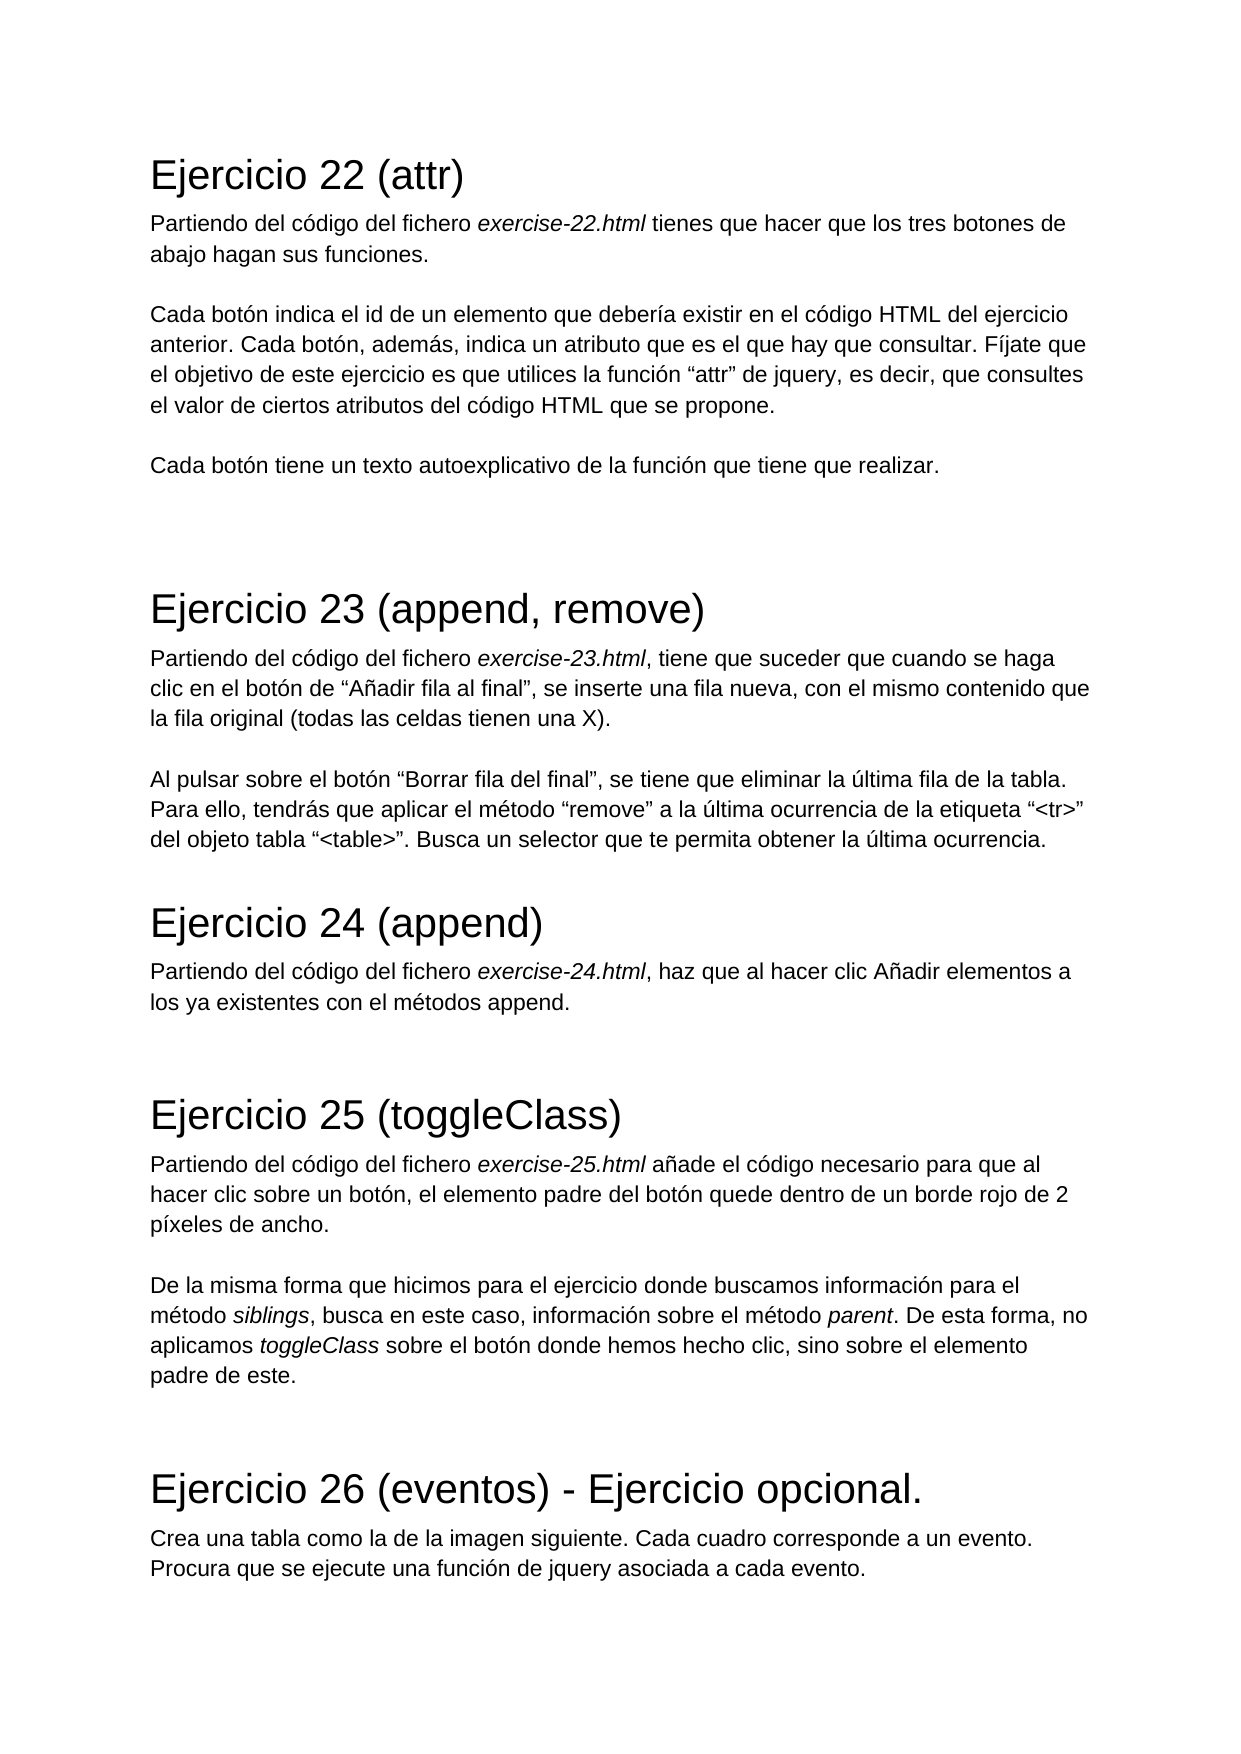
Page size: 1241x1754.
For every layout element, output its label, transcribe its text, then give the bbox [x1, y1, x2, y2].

subtitle Ejercicio 25 (toggleClass) [150, 1091, 1090, 1138]
subtitle Ejercicio 26 (eventos) - Ejercicio opcional. [150, 1464, 1090, 1512]
text Partiendo del código del fichero exercise-24.html, haz que al hacer clic Añadir elementos a los ya existentes con el métodos append. [150, 958, 1090, 1015]
text Partiendo del código del fichero exercise-25.html añade el código necesario para que al hacer clic sobre un botón, el elemento padre del botón quede dentro de un borde rojo de 2 píxeles de ancho. [150, 1151, 1090, 1238]
text Cada botón indica el id de un elemento que debería existir en el código HTML del ejercicio anterior. Cada botón, además, indica un atributo que es el que hay que consultar. Fíjate que el objetivo de este ejercicio es que utilices la función “attr” de jquery, es decir, que consultes el valor de ciertos atributos del código HTML que se propone. [150, 301, 1090, 418]
text Al pulsar sobre el botón “Borrar fila del final”, se tiene que eliminar la última fila de la tabla. Para ello, tendrás que aplicar el método “remove” a la última ocurrencia de la etiqueta “<tr>” del objeto tabla “<table>”. Busca un selector que te permita obtener la última ocurrencia. [150, 766, 1090, 852]
text Crea una tabla como la de la imagen siguiente. Cada cuadro corresponde a un evento. Procura que se ejecute una función de jquery asociada a cada evento. [150, 1525, 1090, 1582]
text Partiendo del código del fichero exercise-22.html tienes que hacer que los tres botones de abajo hagan sus funciones. [150, 210, 1090, 267]
text De la misma forma que hicimos para el ejercicio donde buscamos información para el método siblings, busca en este caso, información sobre el método parent. De esta forma, no aplicamos toggleClass sobre el botón donde hemos hecho clic, sino sobre el elemento padre de este. [150, 1272, 1090, 1389]
text Cada botón tiene un texto autoexplicativo de la función que tiene que realizar. [150, 452, 1090, 478]
subtitle Ejercicio 23 (append, remove) [150, 584, 1090, 632]
text Partiendo del código del fichero exercise-23.html, tiene que suceder que cuando se haga clic en el botón de “Añadir fila al final”, se inserte una fila nueva, con el mismo contenido que la fila original (todas las celdas tienen una X). [150, 645, 1090, 732]
subtitle Ejercicio 22 (attr) [150, 150, 1090, 198]
subtitle Ejercicio 24 (append) [150, 898, 1090, 946]
